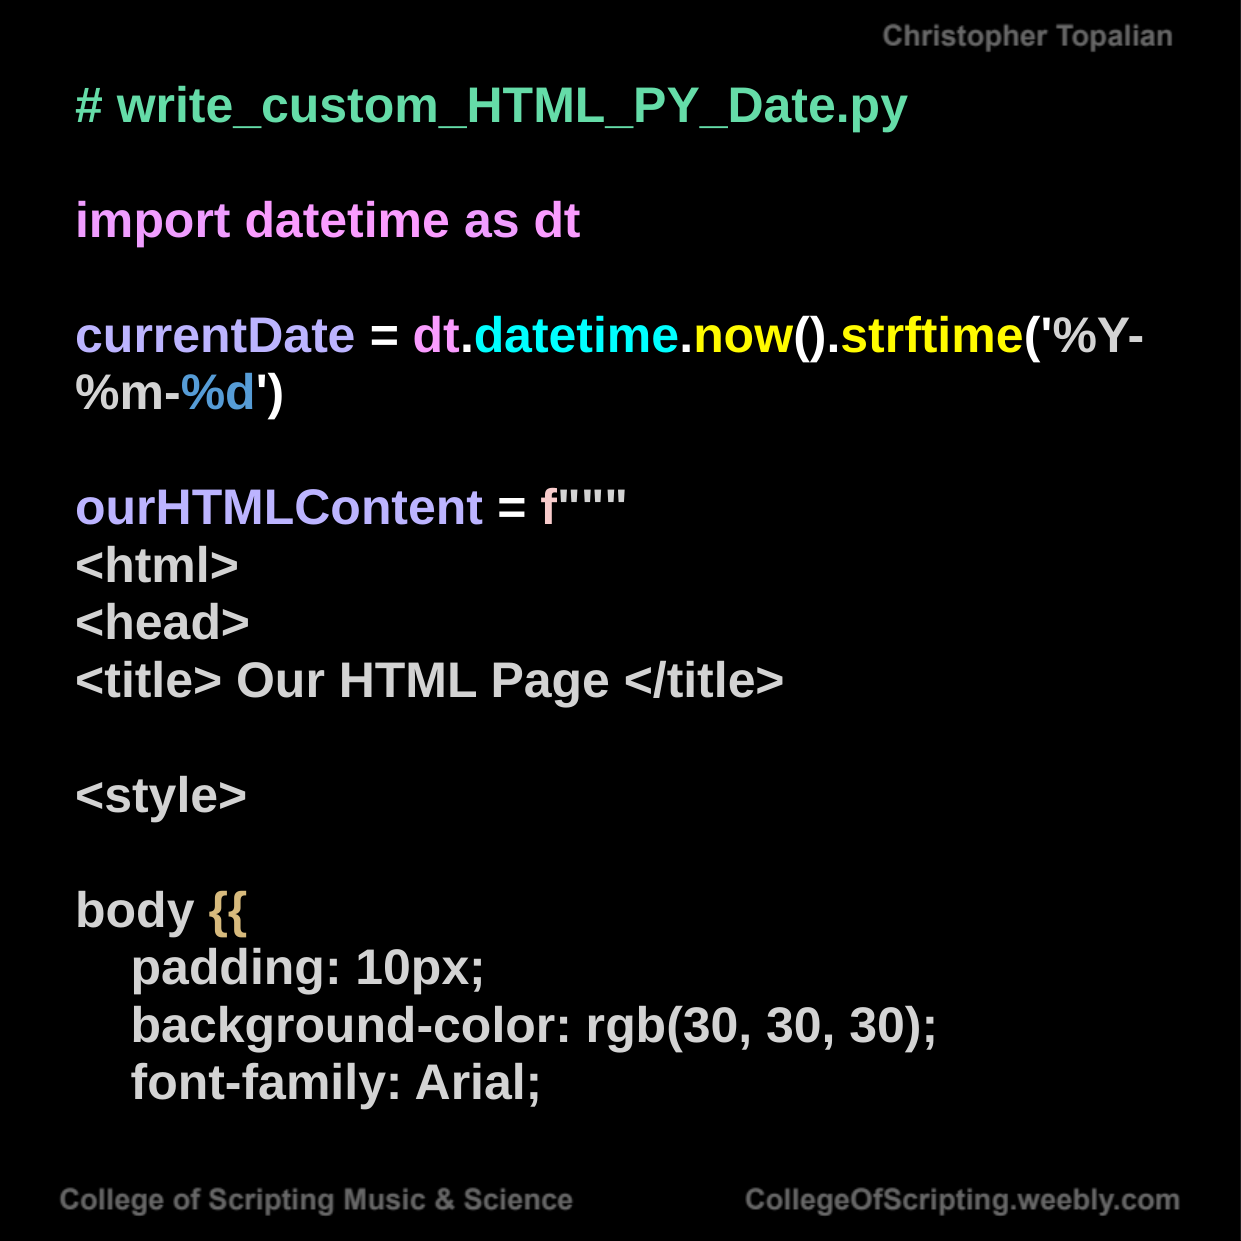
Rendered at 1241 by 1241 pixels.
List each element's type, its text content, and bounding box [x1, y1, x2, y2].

text <style> [75, 765, 1166, 822]
text <title> Our HTML Page </title> [75, 650, 1166, 707]
text import datetime as dt [75, 190, 1166, 247]
text <html> [75, 535, 1166, 592]
text font-family: Arial; [75, 1052, 1166, 1110]
text <head> [75, 592, 1166, 650]
text # write_custom_HTML_PY_Date.py [75, 75, 1166, 132]
text body {{ [75, 880, 1166, 937]
text ourHTMLContent = f""" [75, 477, 1166, 535]
text background-color: rgb(30, 30, 30); [75, 995, 1166, 1052]
text currentDate = dt.datetime.now().strftime('%Y-%m-%d') [75, 305, 1166, 420]
text padding: 10px; [75, 937, 1166, 995]
